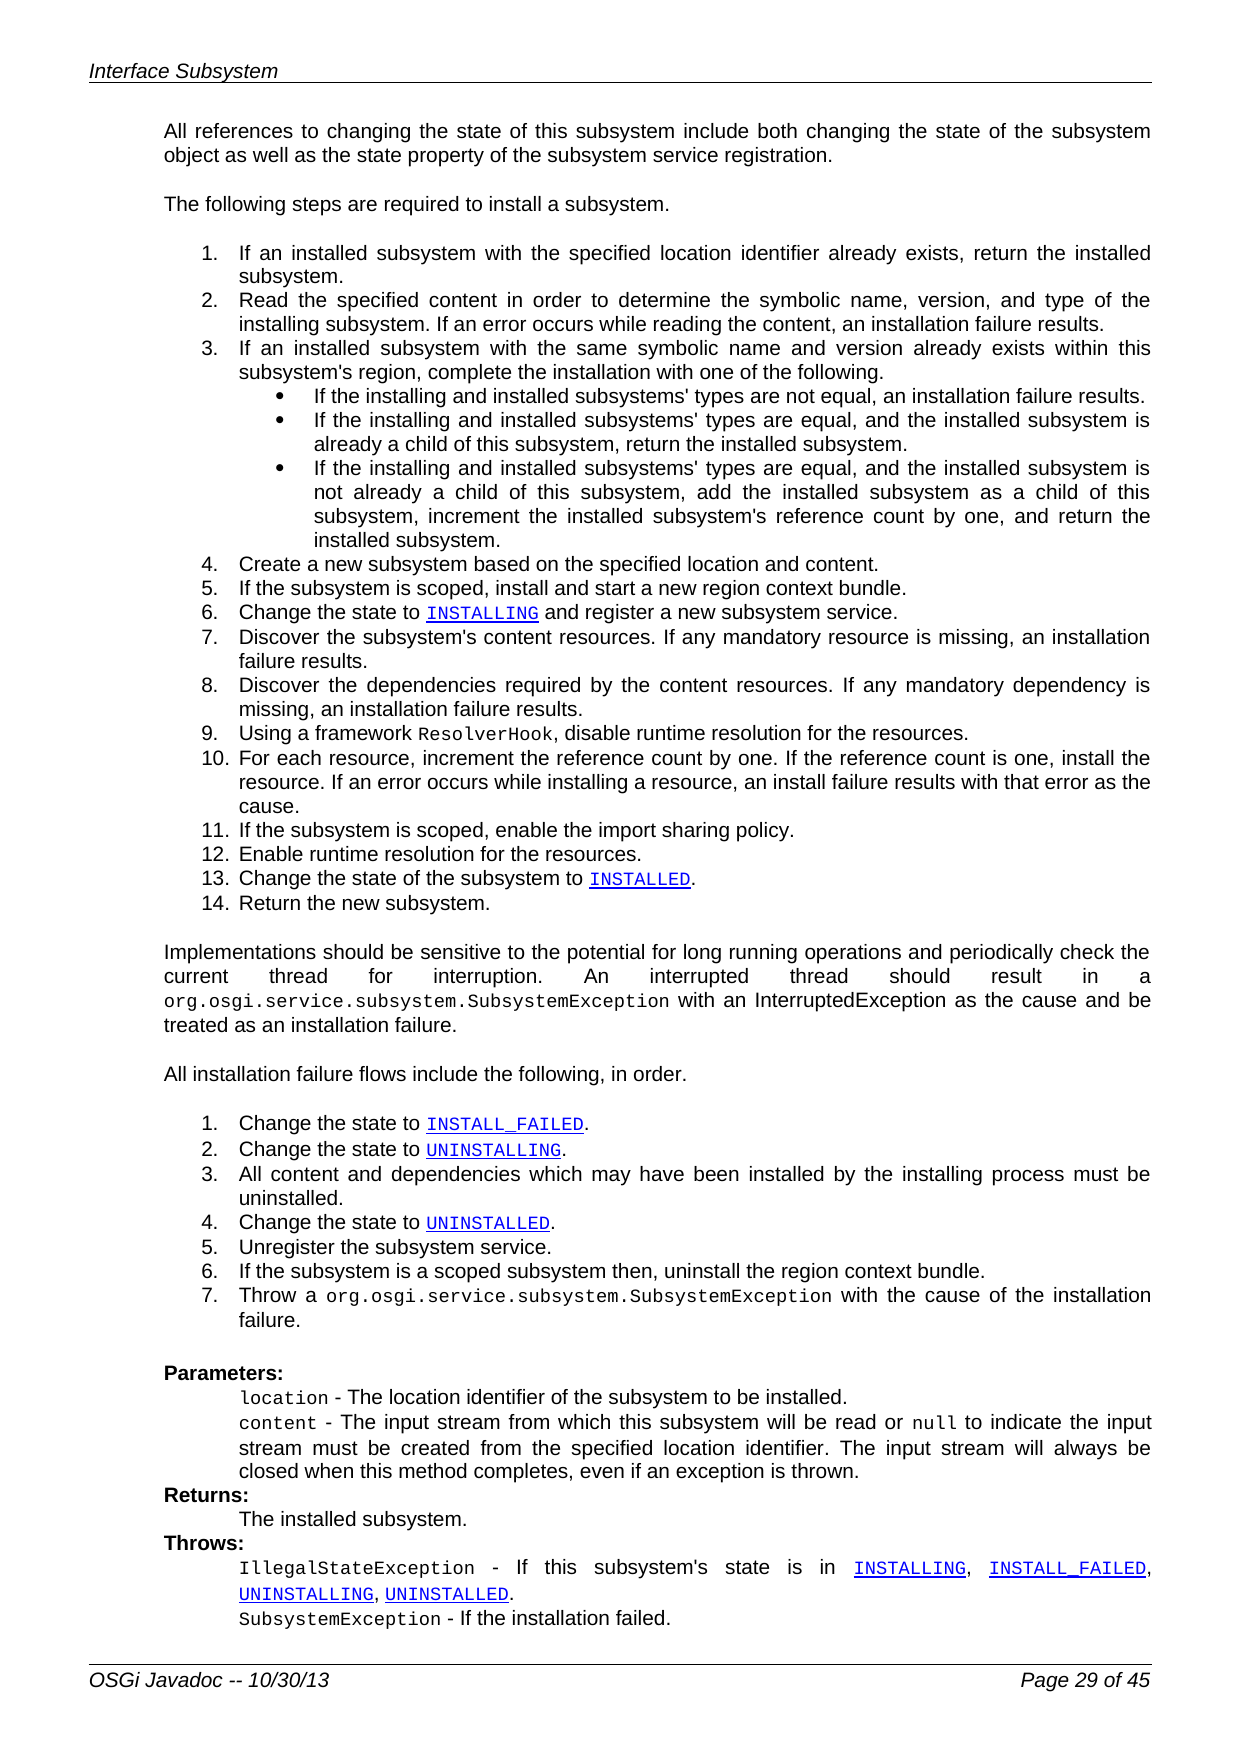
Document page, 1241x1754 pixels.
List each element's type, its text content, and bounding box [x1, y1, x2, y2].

list Using a framework ResolverHook, disable runtime resolution for the resources. [201, 721, 1152, 746]
text The installed subsystem. [238, 1507, 1152, 1531]
list If the subsystem is scoped, install and start a new region context bundle. [201, 576, 1152, 600]
list Unregister the subsystem service. [201, 1235, 1152, 1259]
text All references to changing the state of this subsystem include both changing the state of the subsystem object as well as the state property of the subsystem service registration. [163, 118, 1152, 166]
text Throws: [163, 1531, 1152, 1555]
list Create a new subsystem based on the specified location and content. [201, 552, 1152, 576]
list Discover the dependencies required by the content resources. If any mandatory dependency is missing, an installation failure results. [201, 673, 1152, 721]
list For each resource, increment the reference count by one. If the reference count is one, install the resource. If an error occurs while installing a resource, an install failure results with that error as the cause. [201, 746, 1152, 818]
list Return the new subsystem. [201, 891, 1152, 915]
list Throw a org.osgi.service.subsystem.SubsystemException with the cause of the installation failure. [201, 1283, 1152, 1332]
text content - The input stream from which this subsystem will be read or null to indicate the input stream must be created from the specified location identifier. The input stream will always be closed when this method completes, even if an exception is thrown. [238, 1410, 1152, 1483]
list If the subsystem is a scoped subsystem then, uninstall the region context bundle. [201, 1259, 1152, 1283]
list If the installing and installed subsystems' types are equal, and the installed subsystem is already a child of this subsystem, return the installed subsystem. [276, 408, 1152, 456]
list If the subsystem is scoped, enable the import sharing policy. [201, 818, 1152, 842]
text Parameters: [163, 1361, 1152, 1385]
text Returns: [163, 1483, 1152, 1507]
list Change the state to UNINSTALLING. [201, 1136, 1152, 1162]
list If an installed subsystem with the same symbolic name and version already exists within this subsystem's region, complete the installation with one of the following. [201, 336, 1152, 384]
list Change the state to UNINSTALLED. [201, 1209, 1152, 1235]
list If an installed subsystem with the specified location identifier already exists, return the installed subsystem. [201, 240, 1152, 288]
text The following steps are required to install a subsystem. [163, 191, 1152, 215]
list If the installing and installed subsystems' types are not equal, an installation failure results. [276, 384, 1152, 408]
list Change the state to INSTALLING and register a new subsystem service. [201, 600, 1152, 625]
list All content and dependencies which may have been installed by the installing process must be uninstalled. [201, 1162, 1152, 1209]
list Change the state of the subsystem to INSTALLED. [201, 866, 1152, 891]
text IllegalStateException - If this subsystem's state is in INSTALLING, INSTALL_FAILED, UNINSTALLING, UNINSTALLED. [238, 1555, 1152, 1606]
list Enable runtime resolution for the resources. [201, 842, 1152, 866]
list Discover the subsystem's content resources. If any mandatory resource is missing, an installation failure results. [201, 625, 1152, 673]
text SubsystemException - If the installation failed. [238, 1606, 1152, 1631]
text Implementations should be sensitive to the potential for long running operations and periodically check the current thread for interruption. An interrupted thread should result in a org.osgi.service.subsystem.SubsystemException with an InterruptedException as the cause and be treated as an installation failure. [163, 940, 1152, 1037]
list Change the state to INSTALL_FAILED. [201, 1111, 1152, 1136]
text All installation failure flows include the following, in order. [163, 1062, 1152, 1086]
list Read the specified content in order to determine the symbolic name, version, and type of the installing subsystem. If an error occurs while reading the content, an installation failure results. [201, 288, 1152, 336]
list If the installing and installed subsystems' types are equal, and the installed subsystem is not already a child of this subsystem, add the installed subsystem as a child of this subsystem, increment the installed subsystem's reference count by one, and return the installed subsystem. [276, 456, 1152, 552]
text location - The location identifier of the subsystem to be installed. [238, 1385, 1152, 1410]
